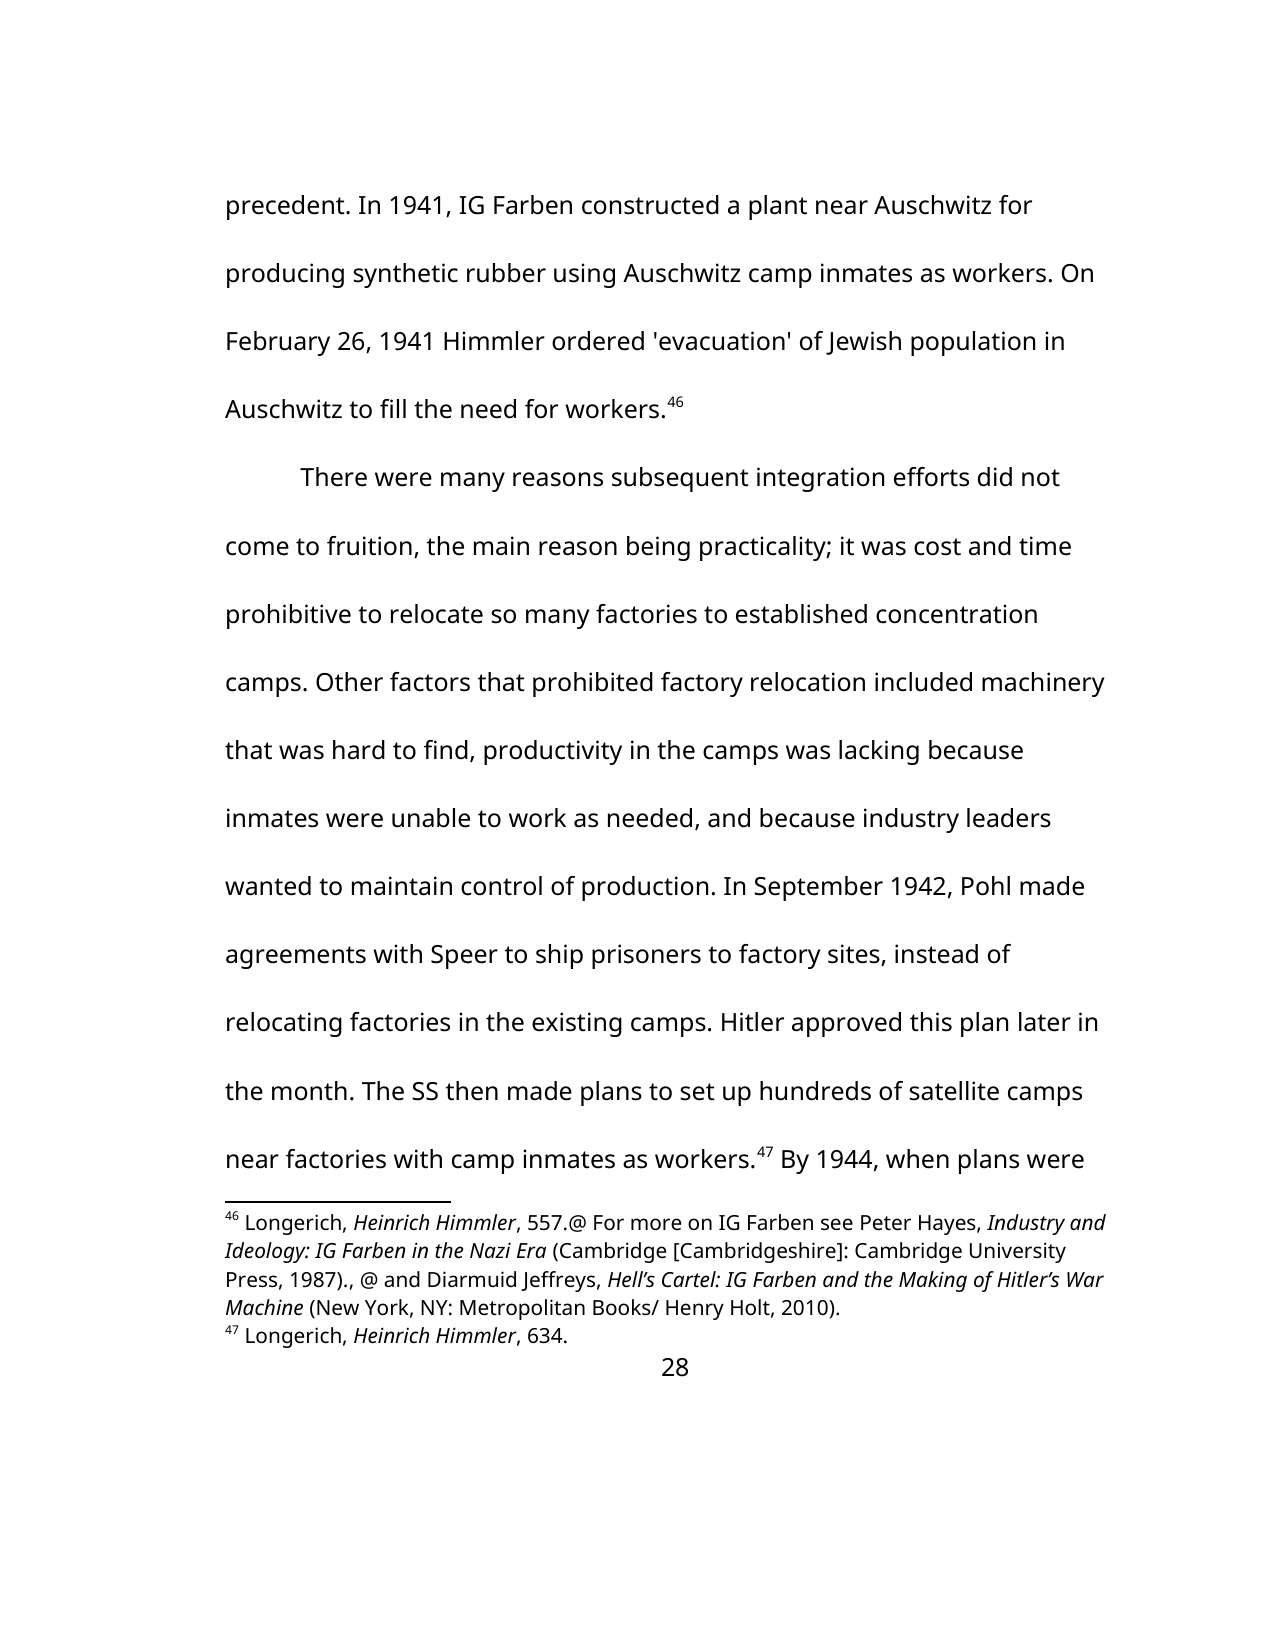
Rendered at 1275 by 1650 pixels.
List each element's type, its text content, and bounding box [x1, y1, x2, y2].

text precedent. In 1941, IG Farben constructed a plant near Auschwitz for producing synthetic rubber using Auschwitz camp inmates as workers. On February 26, 1941 Himmler ordered 'evacuation' of Jewish population in Auschwitz to fill the need for workers. [225, 187, 1125, 426]
text There were many reasons subsequent integration efforts did not come to fruition, the main reason being practicality; it was cost and time prohibitive to relocate so many factories to established concentration camps. Other factors that prohibited factory relocation included machinery that was hard to find, productivity in the camps was lacking because inmates were unable to work as needed, and because industry leaders wanted to maintain control of production. In September 1942, Pohl made agreements with Speer to ship prisoners to factory sites, instead of relocating factories in the existing camps. Hitler approved this plan later in the month. The SS then made plans to set up hundreds of satellite camps near factories with camp inmates as workers. By 1944, when plans were [225, 460, 1125, 1175]
text Longerich, Heinrich Himmler, 634. [225, 1322, 1125, 1350]
text Longerich, Heinrich Himmler, 557.@ For more on IG Farben see Peter Hayes, Industry and Ideology: IG Farben in the Nazi Era (Cambridge [Cambridgeshire]: Cambridge University Press, 1987)., @ and Diarmuid Jeffreys, Hell’s Cartel: IG Farben and the Making of Hitler’s War Machine (New York, NY: Metropolitan Books/ Henry Holt, 2010). [225, 1208, 1125, 1322]
